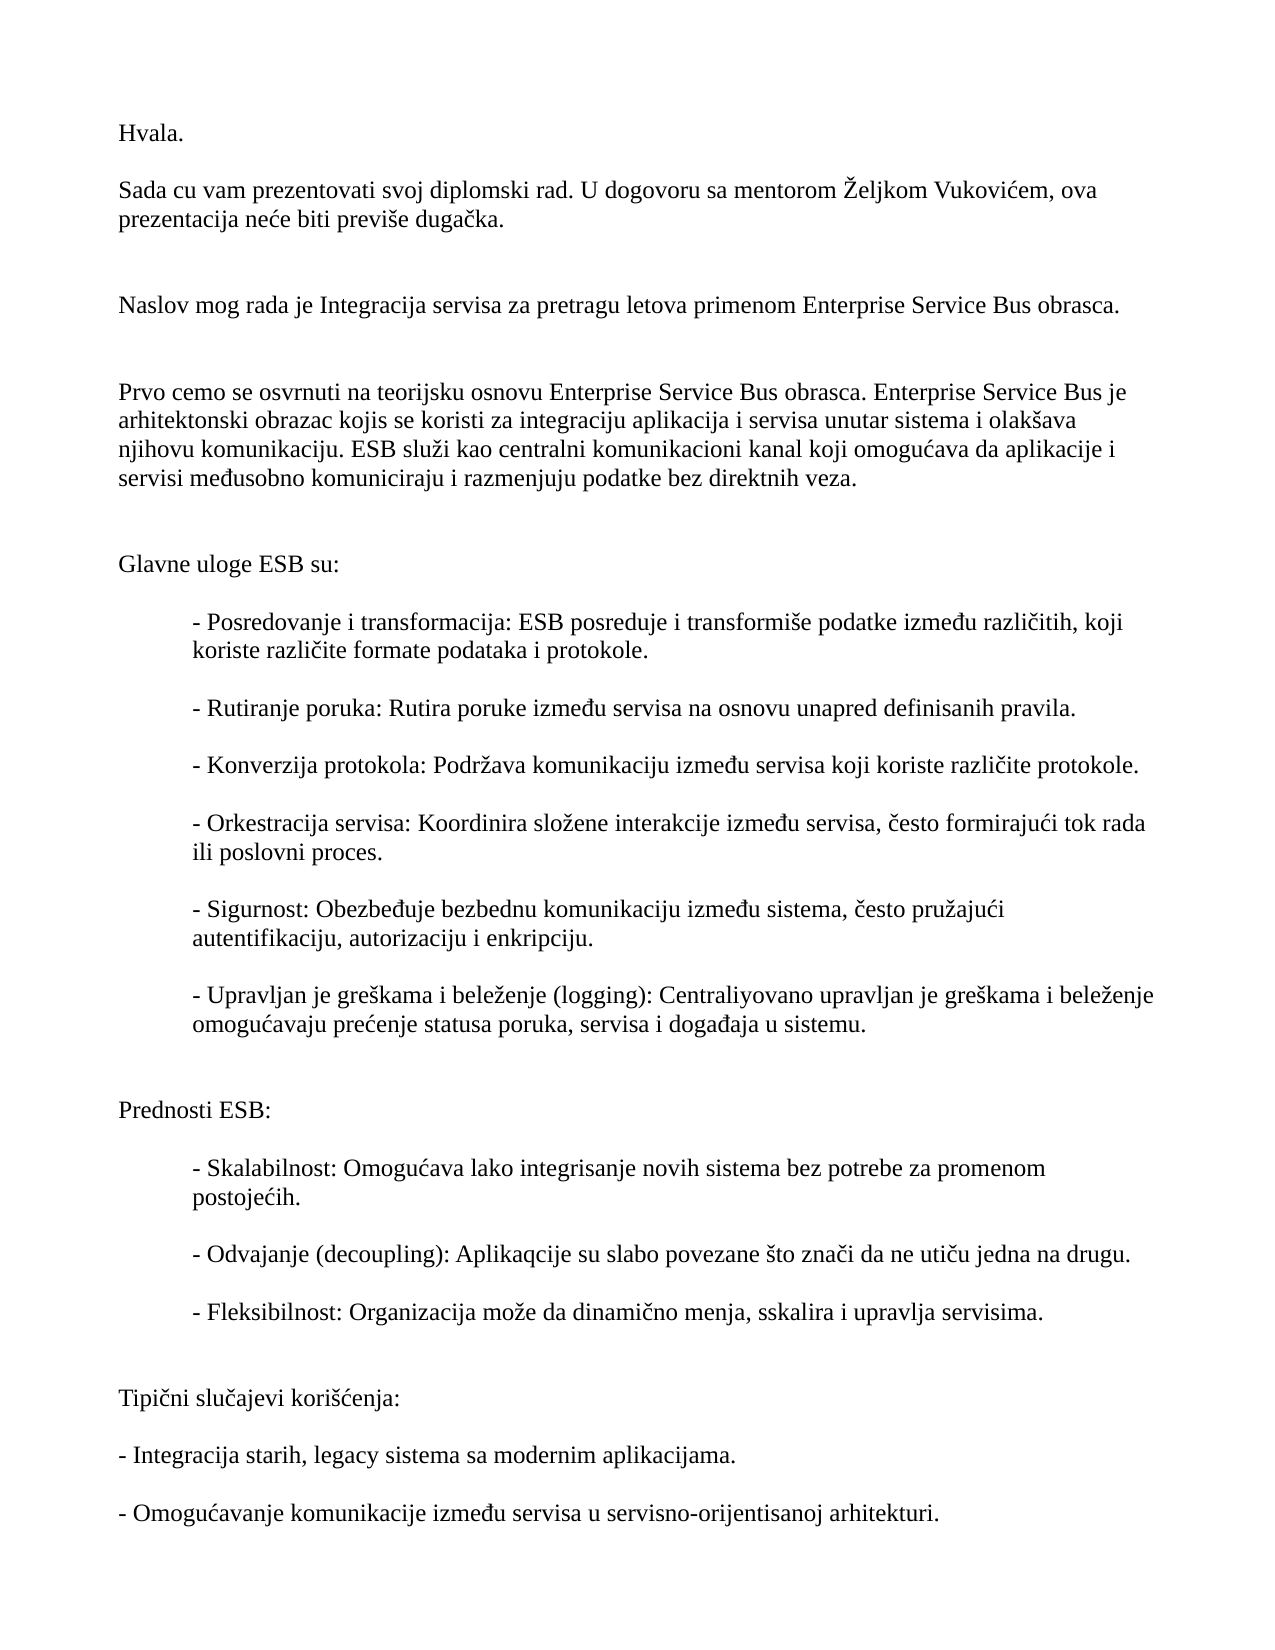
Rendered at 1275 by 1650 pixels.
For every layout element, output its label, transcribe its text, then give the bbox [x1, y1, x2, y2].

text Prvo cemo se osvrnuti na teorijsku osnovu Enterprise Service Bus obrasca. Enterprise Service Bus je arhitektonski obrazac kojis se koristi za integraciju aplikacija i servisa unutar sistema i olakšava njihovu komunikaciju. ESB služi kao centralni komunikacioni kanal koji omogućava da aplikacije i servisi međusobno komuniciraju i razmenjuju podatke bez direktnih veza. [118, 377, 1157, 521]
text - Rutiranje poruka: Rutira poruke između servisa na osnovu unapred definisanih pravila. [118, 693, 1157, 722]
text - Konverzija protokola: Podržava komunikaciju između servisa koji koriste različite protokole. [118, 751, 1157, 779]
text - Omogućavanje komunikacije između servisa u servisno-orijentisanoj arhitekturi. [118, 1498, 1157, 1527]
text - Posredovanje i transformacija: ESB posreduje i transformiše podatke između različitih, koji koriste različite formate podataka i protokole. [118, 607, 1157, 664]
text Sada cu vam prezentovati svoj diplomski rad. U dogovoru sa mentorom Željkom Vukovićem, ova prezentacija neće biti previše dugačka. [118, 176, 1157, 233]
text Naslov mog rada je Integracija servisa za pretragu letova primenom Enterprise Service Bus obrasca. [118, 291, 1157, 319]
text - Skalabilnost: Omogućava lako integrisanje novih sistema bez potrebe za promenom postojećih. [118, 1153, 1157, 1211]
text - Sigurnost: Obezbeđuje bezbednu komunikaciju između sistema, često pružajući autentifikaciju, autorizaciju i enkripciju. [118, 894, 1157, 952]
text Hvala. [118, 118, 1157, 147]
text - Odvajanje (decoupling): Aplikaqcije su slabo povezane što znači da ne utiču jedna na drugu. [118, 1239, 1157, 1268]
text - Upravljan je greškama i beleženje (logging): Centraliyovano upravljan je greškama i beleženje omogućavaju prećenje statusa poruka, servisa i događaja u sistemu. [118, 981, 1157, 1038]
text Prednosti ESB: [118, 1096, 1157, 1124]
text - Integracija starih, legacy sistema sa modernim aplikacijama. [118, 1441, 1157, 1469]
text Glavne uloge ESB su: [118, 521, 1157, 578]
text - Orkestracija servisa: Koordinira složene interakcije između servisa, često formirajući tok rada ili poslovni proces. [118, 808, 1157, 866]
text Tipični slučajevi korišćenja: [118, 1383, 1157, 1412]
text - Fleksibilnost: Organizacija može da dinamično menja, sskalira i upravlja servisima. [118, 1297, 1157, 1326]
